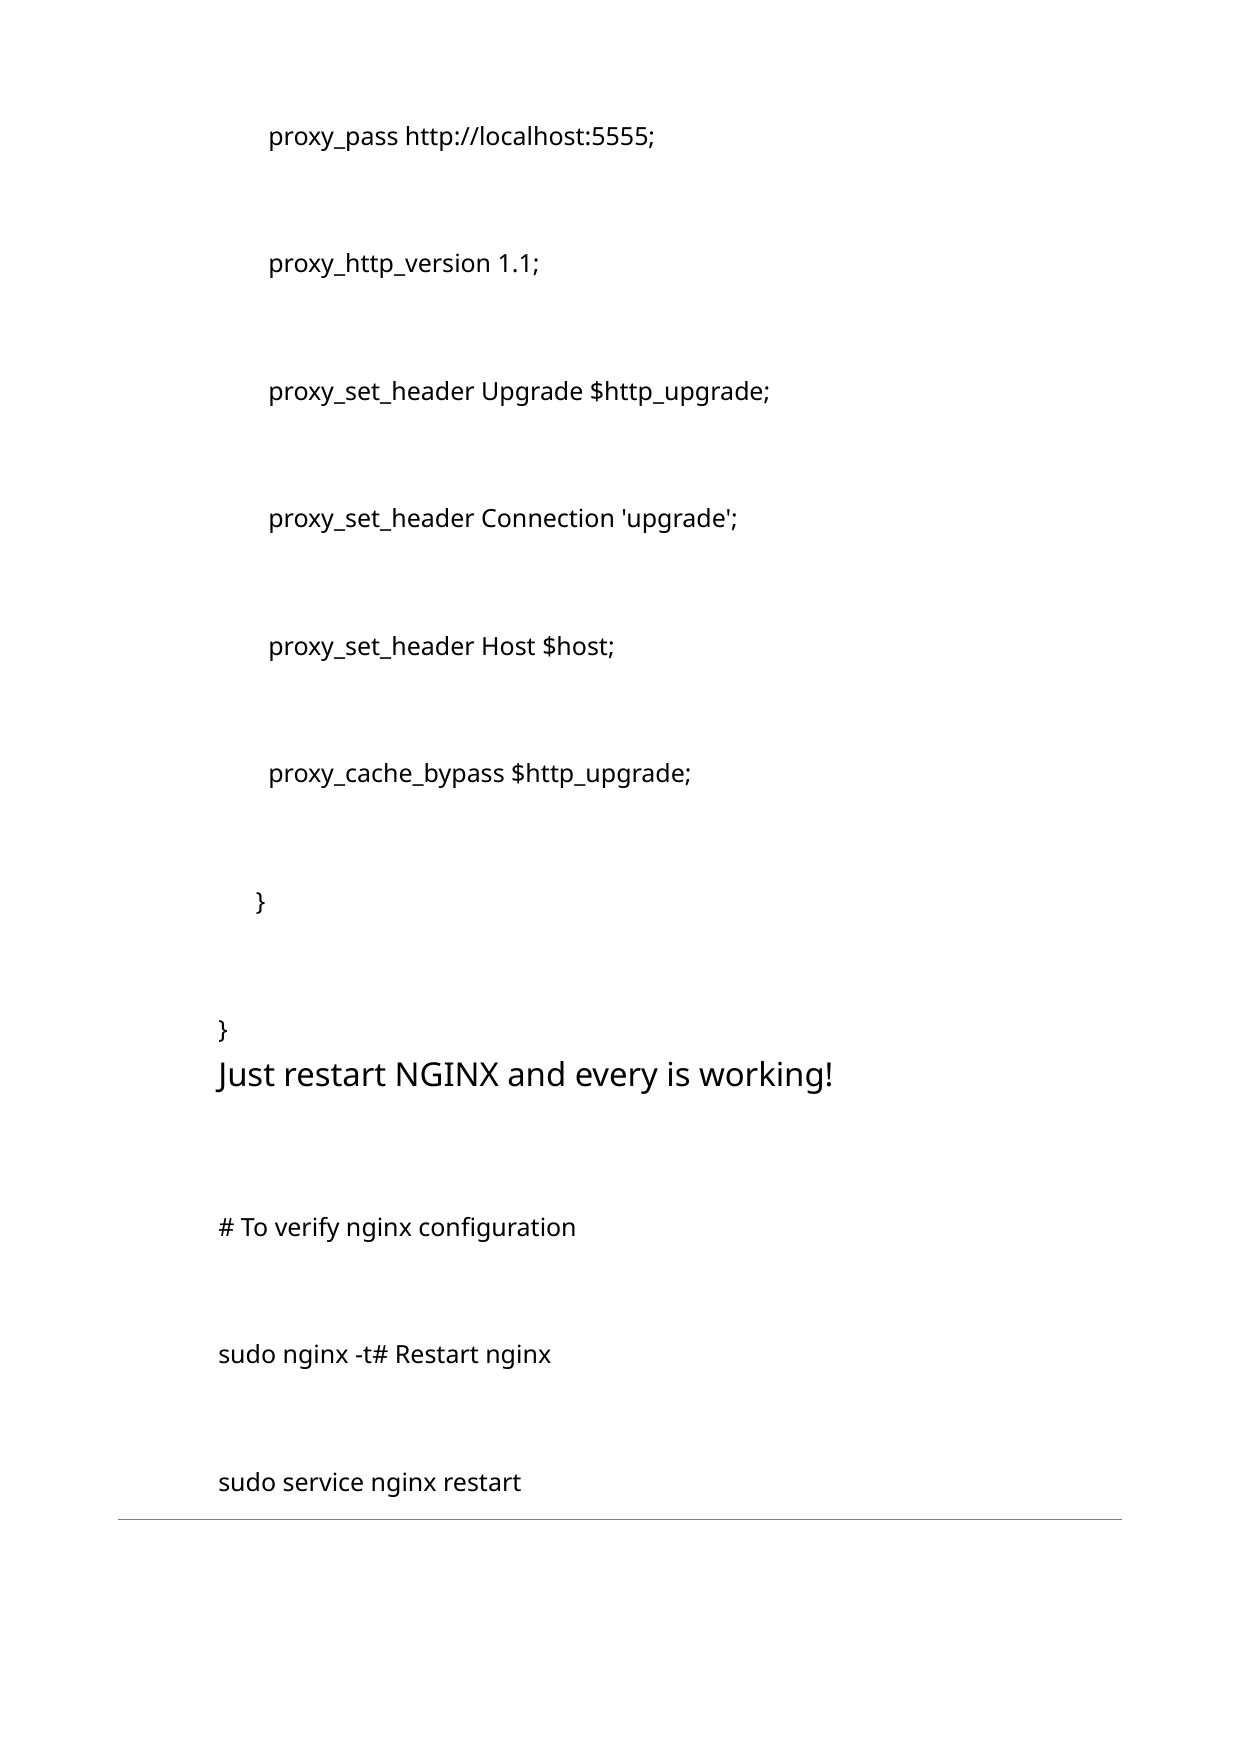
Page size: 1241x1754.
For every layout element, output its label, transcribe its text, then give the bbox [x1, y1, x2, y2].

text } [218, 884, 1022, 918]
text Just restart NGINX and every is working! [218, 1051, 1022, 1096]
text } [218, 1011, 1022, 1045]
text proxy_cache_bypass $http_upgrade; [218, 756, 1022, 790]
text proxy_http_version 1.1; [218, 246, 1022, 280]
text proxy_pass http://localhost:5555; [218, 118, 1022, 152]
text proxy_set_header Host $host; [218, 628, 1022, 663]
text sudo service nginx restart [218, 1465, 1022, 1499]
text proxy_set_header Connection 'upgrade'; [218, 501, 1022, 535]
text proxy_set_header Upgrade $http_upgrade; [218, 373, 1022, 407]
text # To verify nginx configuration [218, 1209, 1022, 1243]
text sudo nginx -t# Restart nginx [218, 1337, 1022, 1371]
